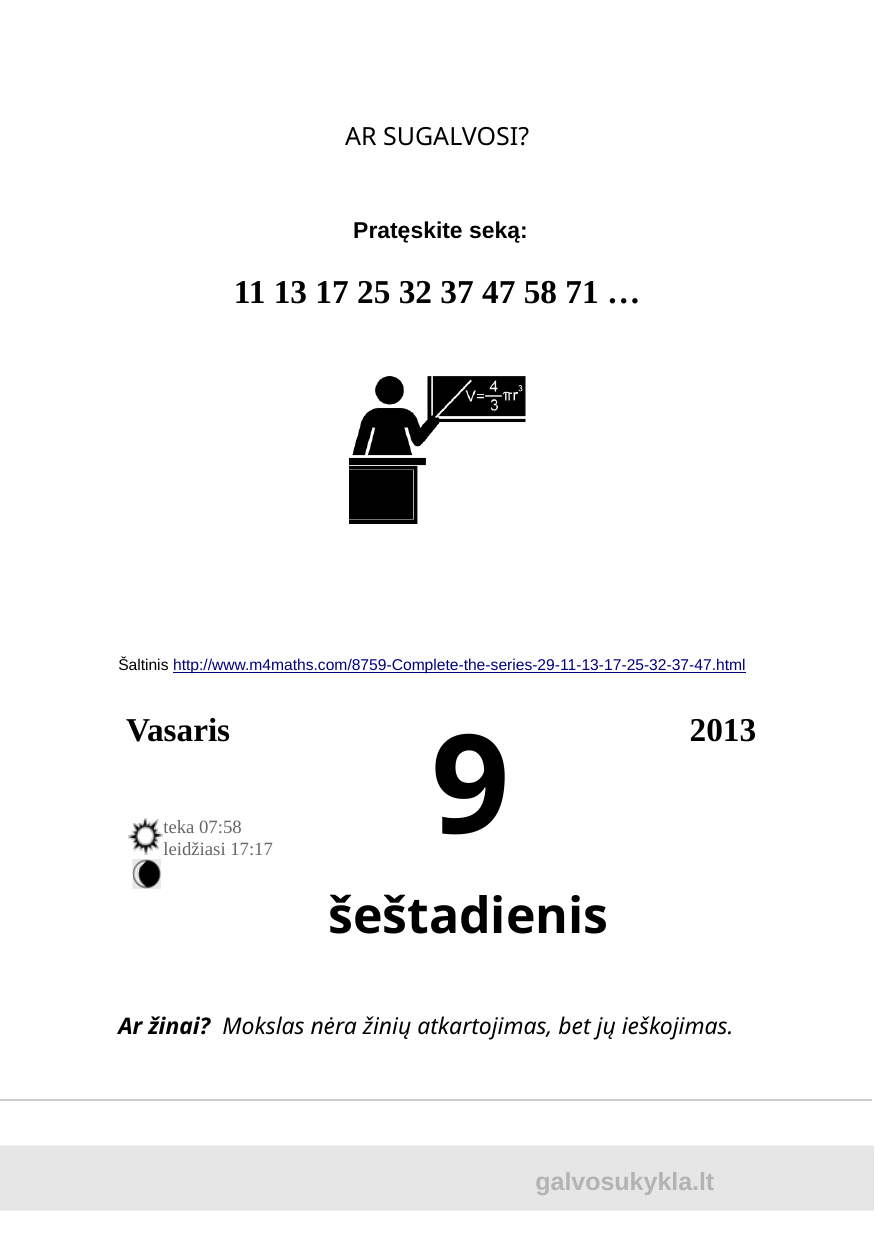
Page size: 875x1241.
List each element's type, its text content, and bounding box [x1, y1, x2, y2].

table_header Vasaris teka 07:58 leidžiasi 17:17 [118, 686, 298, 948]
table_header 2013 [638, 686, 756, 948]
text Šaltinis http://www.m4maths.com/8759-Complete-the-series-29-11-13-17-25-32-37-47.html [118, 656, 756, 674]
text Ar žinai? Mokslas nėra žinių atkartojimas, bet jų ieškojimas. [118, 1010, 756, 1042]
text AR SUGALVOSI? [118, 118, 756, 152]
table_header 9 šeštadienis [299, 686, 638, 948]
text 11 13 17 25 32 37 47 58 71 … [118, 244, 756, 311]
text Pratęskite seką: [118, 217, 756, 244]
picture [344, 368, 530, 529]
